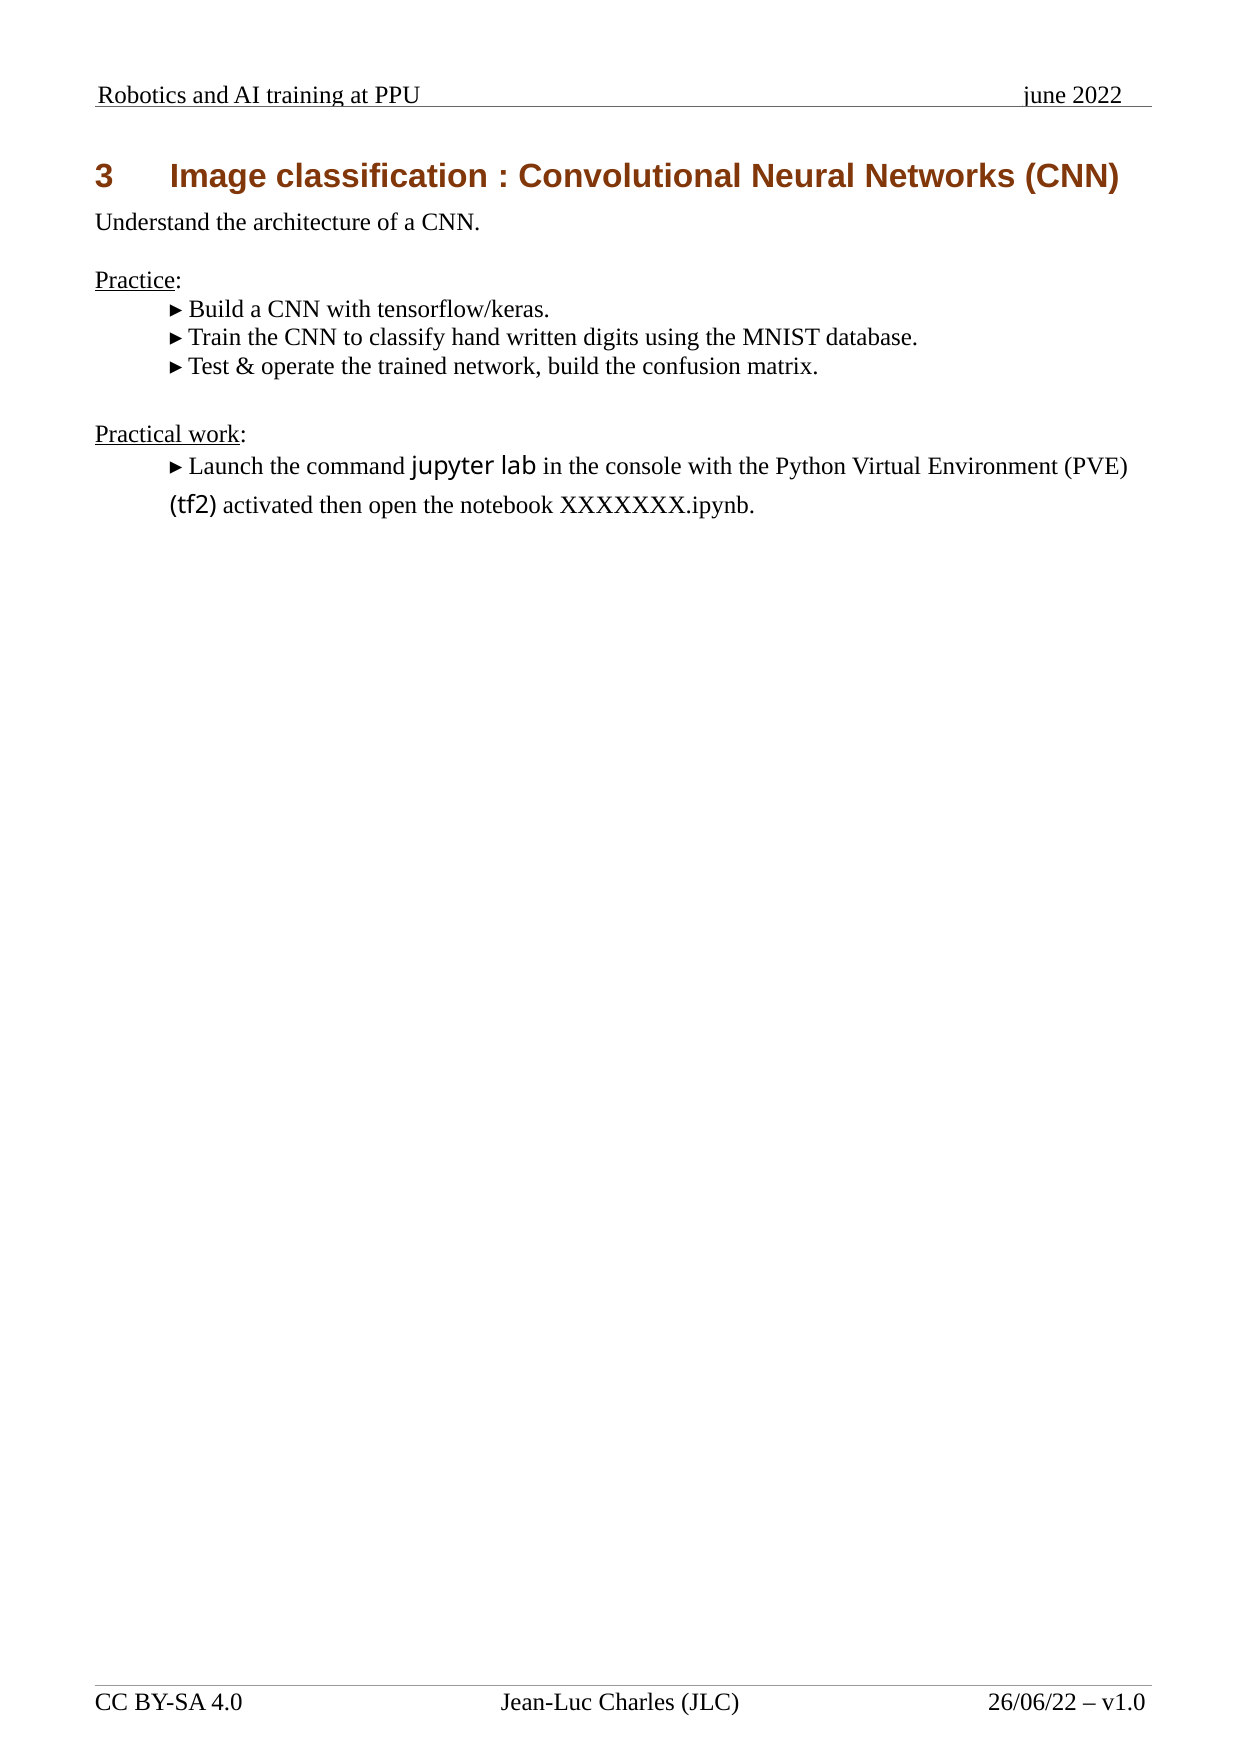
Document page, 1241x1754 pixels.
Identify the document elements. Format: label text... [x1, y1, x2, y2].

text ▸ Train the CNN to classify hand written digits using the MNIST database. ▸ Test & operate the trained network, build the confusion matrix. [169, 322, 1152, 380]
text Understand the architecture of a CNN. [94, 207, 1152, 265]
text ▸ Launch the command jupyter lab in the console with the Python Virtual Environment (PVE) (tf2) activated then open the notebook XXXXXXX.ipynb. [169, 448, 1152, 521]
text ▸ Build a CNN with tensorflow/keras. [169, 294, 1152, 322]
subtitle Image classification : Convolutional Neural Networks (CNN) [94, 156, 1152, 195]
text Practice: [94, 265, 1152, 294]
text Practical work: [94, 419, 1152, 448]
